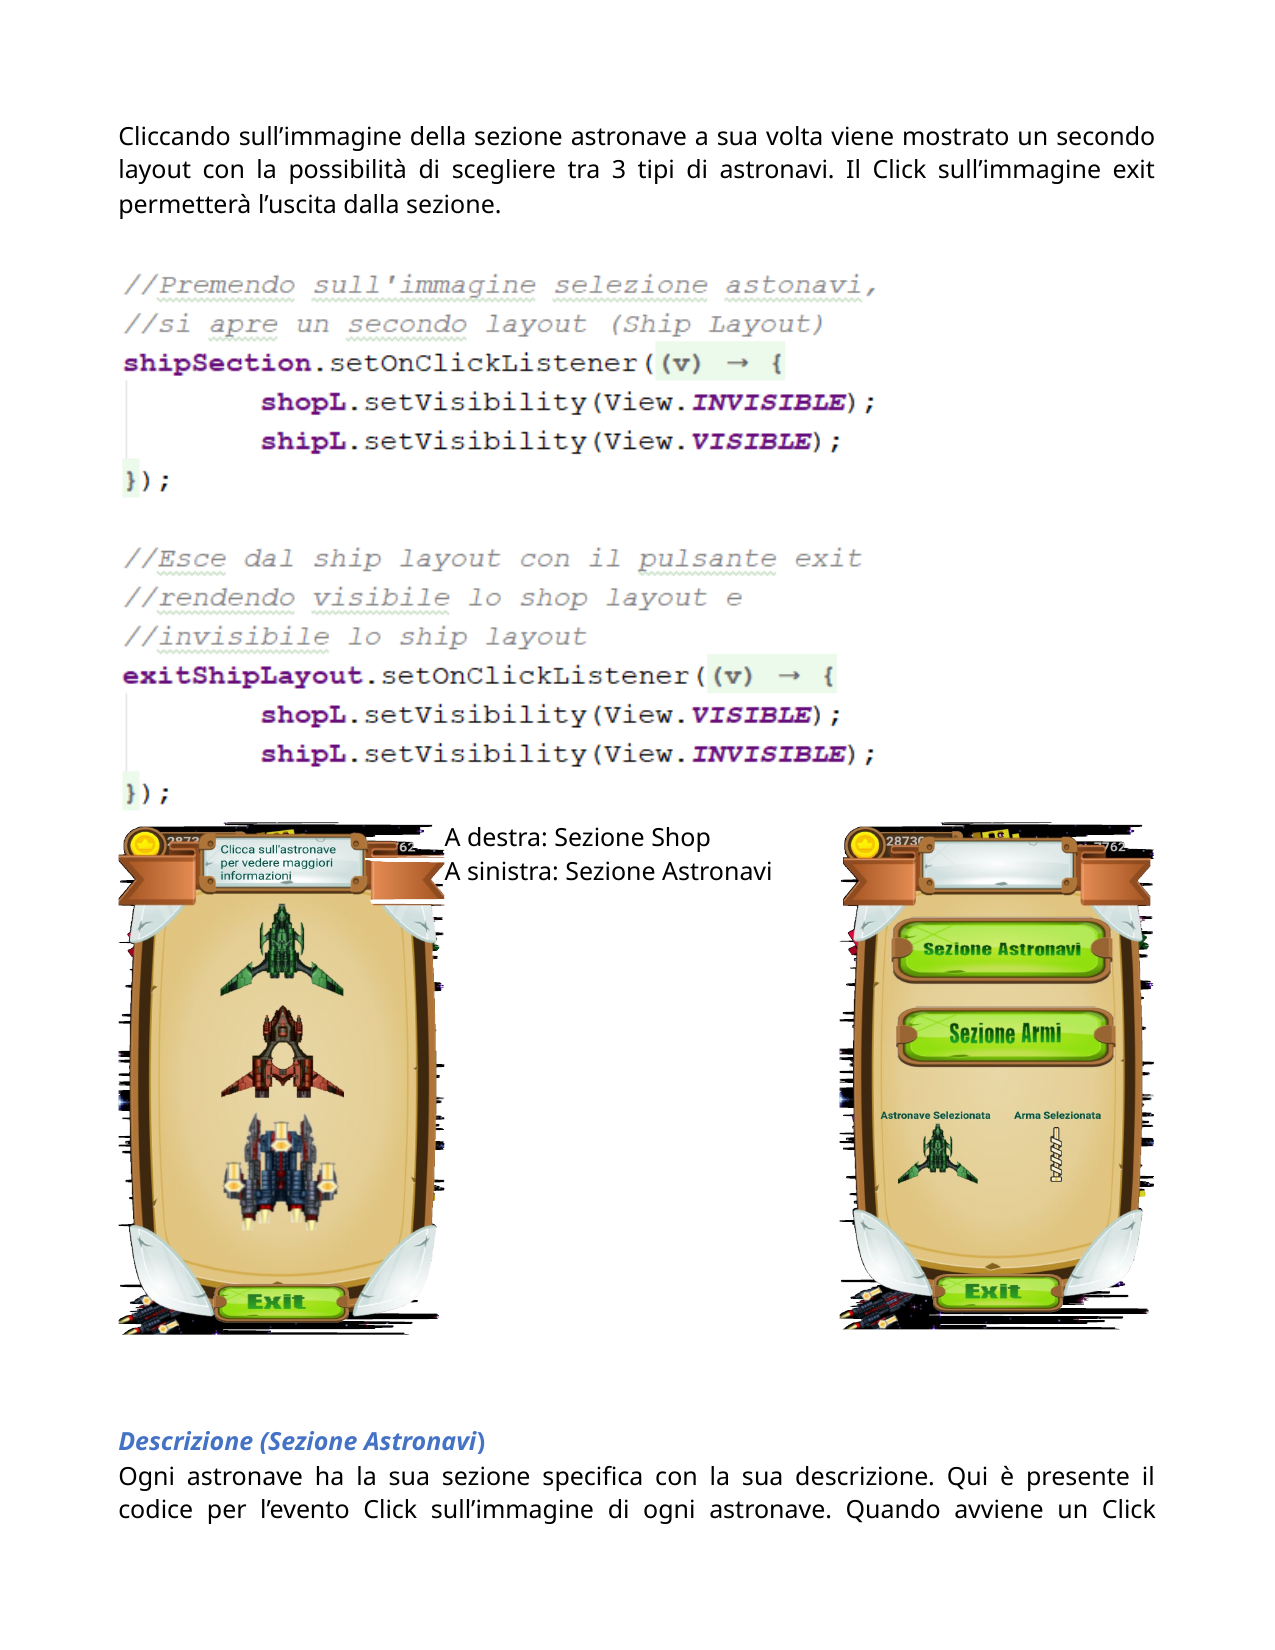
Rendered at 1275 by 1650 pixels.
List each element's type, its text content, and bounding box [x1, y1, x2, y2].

text A destra: Sezione Shop [118, 820, 1157, 854]
text [1139, 854, 1157, 888]
subtitle Descrizione (Sezione Astronavi) [118, 1424, 1157, 1458]
text Ogni astronave ha la sua sezione specifica con la sua descrizione. Qui è presente il codice per l’evento Click sull’immagine di ogni astronave. Quando avviene un Click [118, 1458, 1157, 1526]
text Cliccando sull’immagine della sezione astronave a sua volta viene mostrato un secondo layout con la possibilità di scegliere tra 3 tipi di astronavi. Il Click sull’immagine exit permetterà l’uscita dalla sezione. [118, 118, 1157, 220]
text A sinistra: Sezione Astronavi [365, 854, 855, 888]
